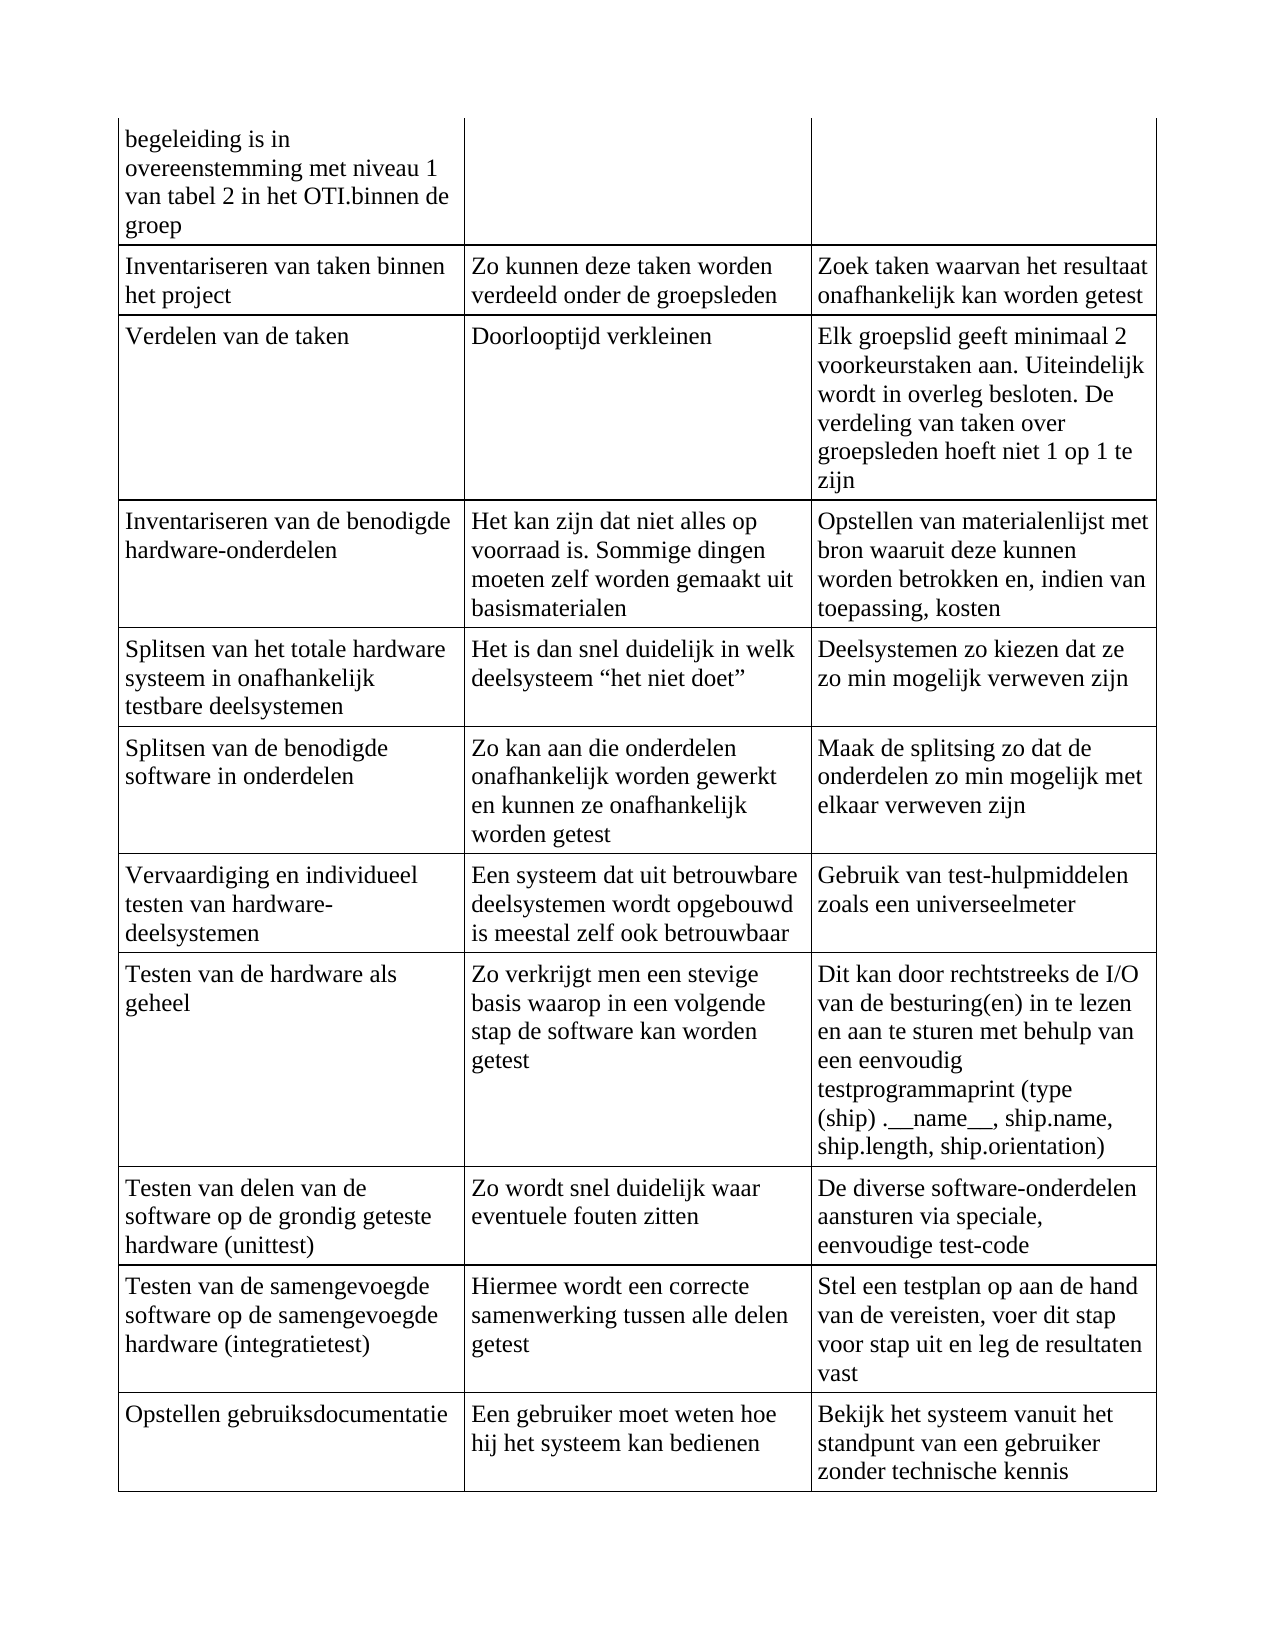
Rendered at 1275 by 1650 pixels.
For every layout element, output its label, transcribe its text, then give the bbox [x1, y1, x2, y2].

table_cell [812, 118, 1156, 244]
table_cell Zoek taken waarvan het resultaat onafhankelijk kan worden getest [812, 246, 1156, 314]
table_cell Hiermee wordt een correcte samenwerking tussen alle delen getest [465, 1266, 811, 1392]
table_cell Een systeem dat uit betrouwbare deelsystemen wordt opgebouwd is meestal zelf ook betrouwbaar [465, 854, 811, 952]
table_cell Doorlooptijd verkleinen [465, 316, 811, 499]
table_cell De diverse software-onderdelen aansturen via speciale, eenvoudige test-code [812, 1167, 1156, 1264]
table_cell Gebruik van test-hulpmiddelen zoals een universeelmeter [812, 854, 1156, 952]
table_cell Stel een testplan op aan de hand van de vereisten, voer dit stap voor stap uit en leg de resultaten vast [812, 1266, 1156, 1392]
table_cell begeleiding is in overeenstemming met niveau 1 van tabel 2 in het OTI.binnen de groep [119, 118, 464, 244]
table_cell Zo kan aan die onderdelen onafhankelijk worden gewerkt en kunnen ze onafhankelijk worden getest [465, 727, 811, 853]
table_cell Opstellen gebruiksdocumentatie [119, 1393, 464, 1491]
table_cell Elk groepslid geeft minimaal 2 voorkeurstaken aan. Uiteindelijk wordt in overleg besloten. De verdeling van taken over groepsleden hoeft niet 1 op 1 te zijn [812, 316, 1156, 499]
table_cell Een gebruiker moet weten hoe hij het systeem kan bedienen [465, 1393, 811, 1491]
table_cell Deelsystemen zo kiezen dat ze zo min mogelijk verweven zijn [812, 628, 1156, 726]
table_cell Het is dan snel duidelijk in welk deelsysteem “het niet doet” [465, 628, 811, 726]
table_cell Zo verkrijgt men een stevige basis waarop in een volgende stap de software kan worden getest [465, 953, 811, 1166]
table_cell Zo wordt snel duidelijk waar eventuele fouten zitten [465, 1167, 811, 1264]
table_cell Inventariseren van taken binnen het project [119, 246, 464, 314]
table_cell Testen van de hardware als geheel [119, 953, 464, 1166]
table_cell Testen van delen van de software op de grondig geteste hardware (unittest) [119, 1167, 464, 1264]
table_cell Verdelen van de taken [119, 316, 464, 499]
table_cell Splitsen van de benodigde software in onderdelen [119, 727, 464, 853]
table_cell Testen van de samengevoegde software op de samengevoegde hardware (integratietest) [119, 1266, 464, 1392]
table_cell Dit kan door rechtstreeks de I/O van de besturing(en) in te lezen en aan te sturen met behulp van een eenvoudig testprogrammaprint (type (ship) .__name__, ship.name, ship.length, ship.orientation) [812, 953, 1156, 1166]
table_cell Zo kunnen deze taken worden verdeeld onder de groepsleden [465, 246, 811, 314]
table_cell Opstellen van materialenlijst met bron waaruit deze kunnen worden betrokken en, indien van toepassing, kosten [812, 501, 1156, 627]
table_cell Splitsen van het totale hardware systeem in onafhankelijk testbare deelsystemen [119, 628, 464, 726]
table_cell Vervaardiging en individueel testen van hardware-deelsystemen [119, 854, 464, 952]
table_cell Inventariseren van de benodigde hardware-onderdelen [119, 501, 464, 627]
table_cell Maak de splitsing zo dat de onderdelen zo min mogelijk met elkaar verweven zijn [812, 727, 1156, 853]
table_cell Het kan zijn dat niet alles op voorraad is. Sommige dingen moeten zelf worden gemaakt uit basismaterialen [465, 501, 811, 627]
table_cell Bekijk het systeem vanuit het standpunt van een gebruiker zonder technische kennis [812, 1393, 1156, 1491]
table_cell [465, 118, 811, 244]
